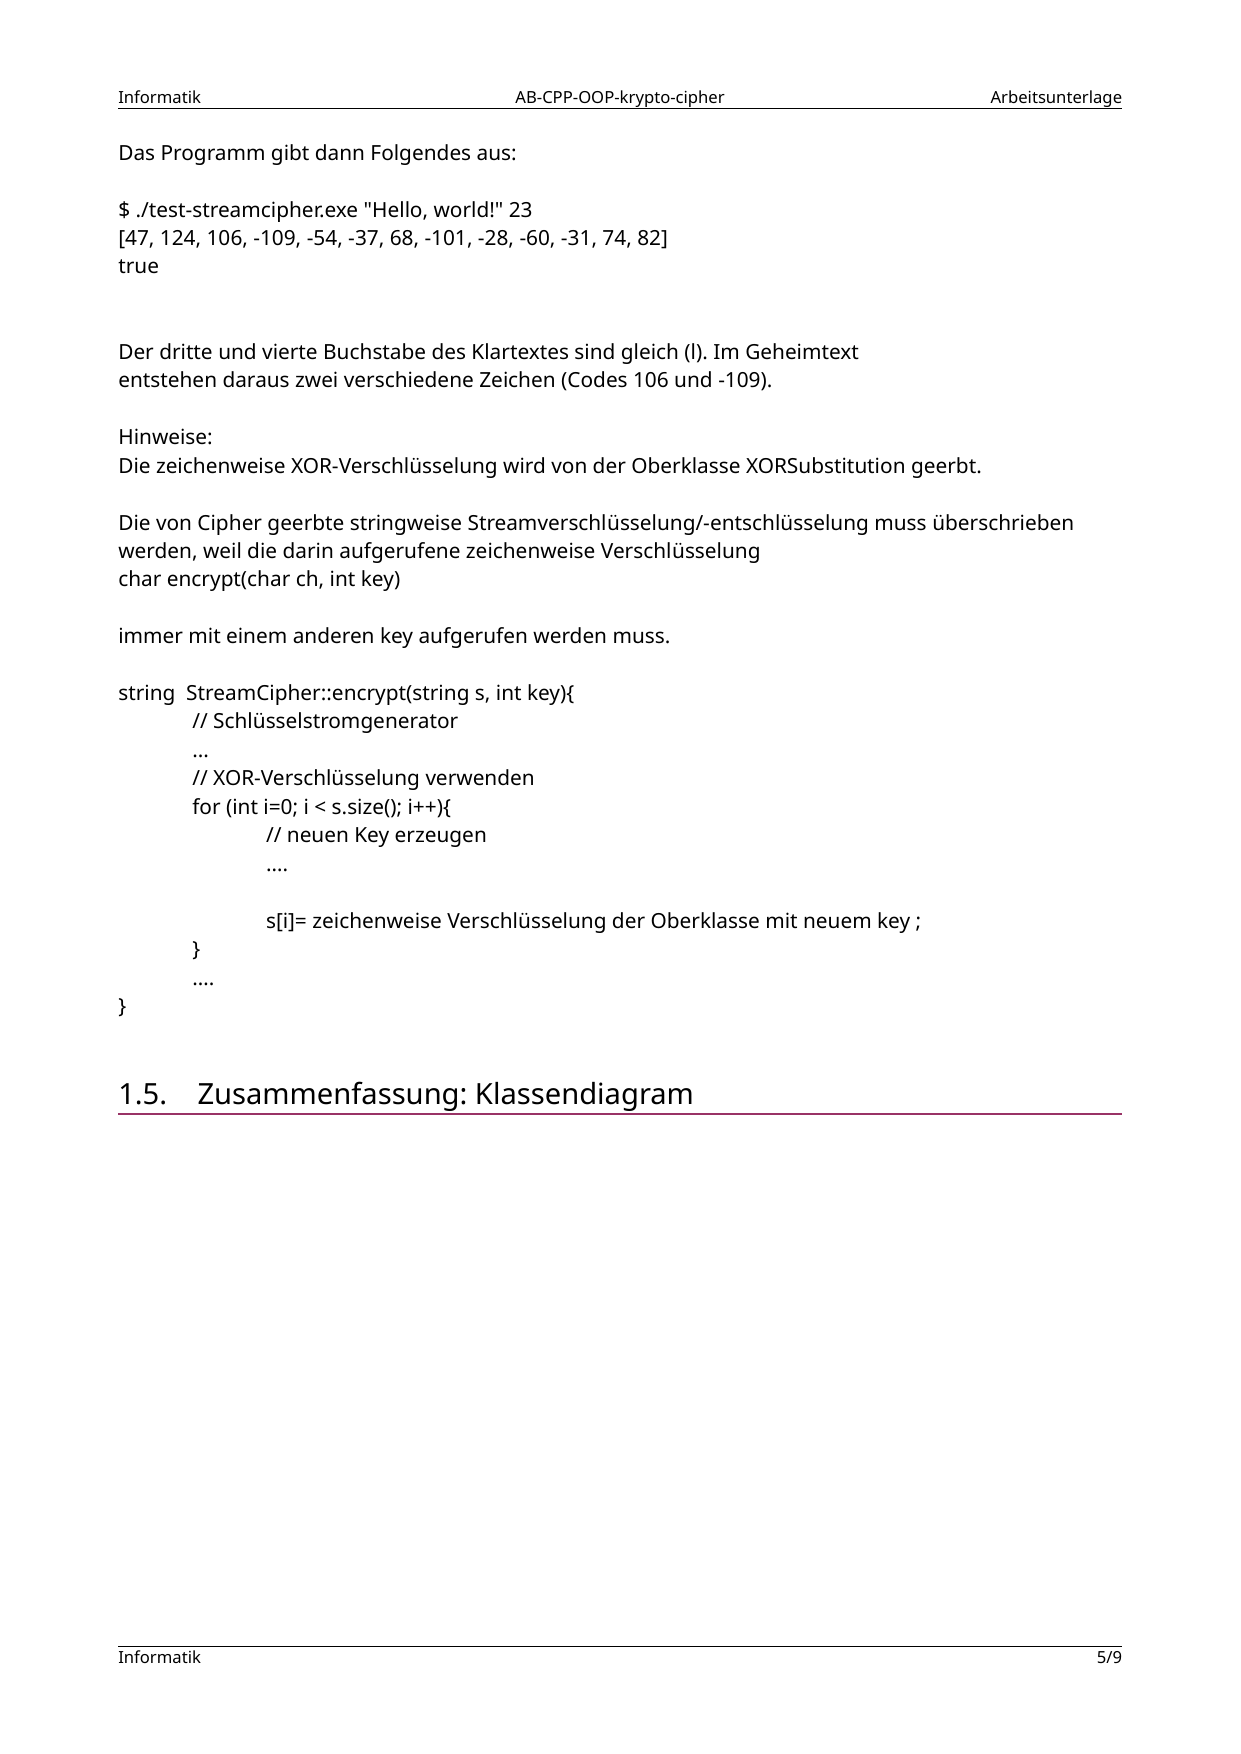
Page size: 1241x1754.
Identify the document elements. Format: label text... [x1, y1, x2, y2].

text ... [118, 735, 1122, 763]
text // neuen Key erzeugen [118, 820, 1122, 849]
text $ ./test-streamcipher.exe "Hello, world!" 23 [118, 195, 1122, 223]
text for (int i=0; i < s.size(); i++){ [118, 792, 1122, 820]
text } [118, 991, 1122, 1019]
text } [118, 934, 1122, 963]
text …. [118, 849, 1122, 877]
text Hinweise: [118, 422, 1122, 451]
text …. [118, 963, 1122, 991]
subtitle Zusammenfassung: Klassendiagram [118, 1073, 1122, 1113]
text true [118, 252, 1122, 280]
text immer mit einem anderen key aufgerufen werden muss. [118, 621, 1122, 650]
text [47, 124, 106, -109, -54, -37, 68, -101, -28, -60, -31, 74, 82] [118, 223, 1122, 252]
text Die zeichenweise XOR-Verschlüsselung wird von der Oberklasse XORSubstitution geerbt. [118, 451, 1122, 479]
text string StreamCipher::encrypt(string s, int key){ [118, 678, 1122, 707]
text char encrypt(char ch, int key) [118, 564, 1122, 593]
text s[i]= zeichenweise Verschlüsselung der Oberklasse mit neuem key ; [118, 906, 1122, 934]
text entstehen daraus zwei verschiedene Zeichen (Codes 106 und -109). [118, 365, 1122, 394]
text Der dritte und vierte Buchstabe des Klartextes sind gleich (l). Im Geheimtext [118, 337, 1122, 365]
text // XOR-Verschlüsselung verwenden [118, 763, 1122, 792]
text // Schlüsselstromgenerator [118, 707, 1122, 735]
text Das Programm gibt dann Folgendes aus: [118, 138, 1122, 166]
text Die von Cipher geerbte stringweise Streamverschlüsselung/-entschlüsselung muss überschrieben werden, weil die darin aufgerufene zeichenweise Verschlüsselung [118, 508, 1122, 564]
